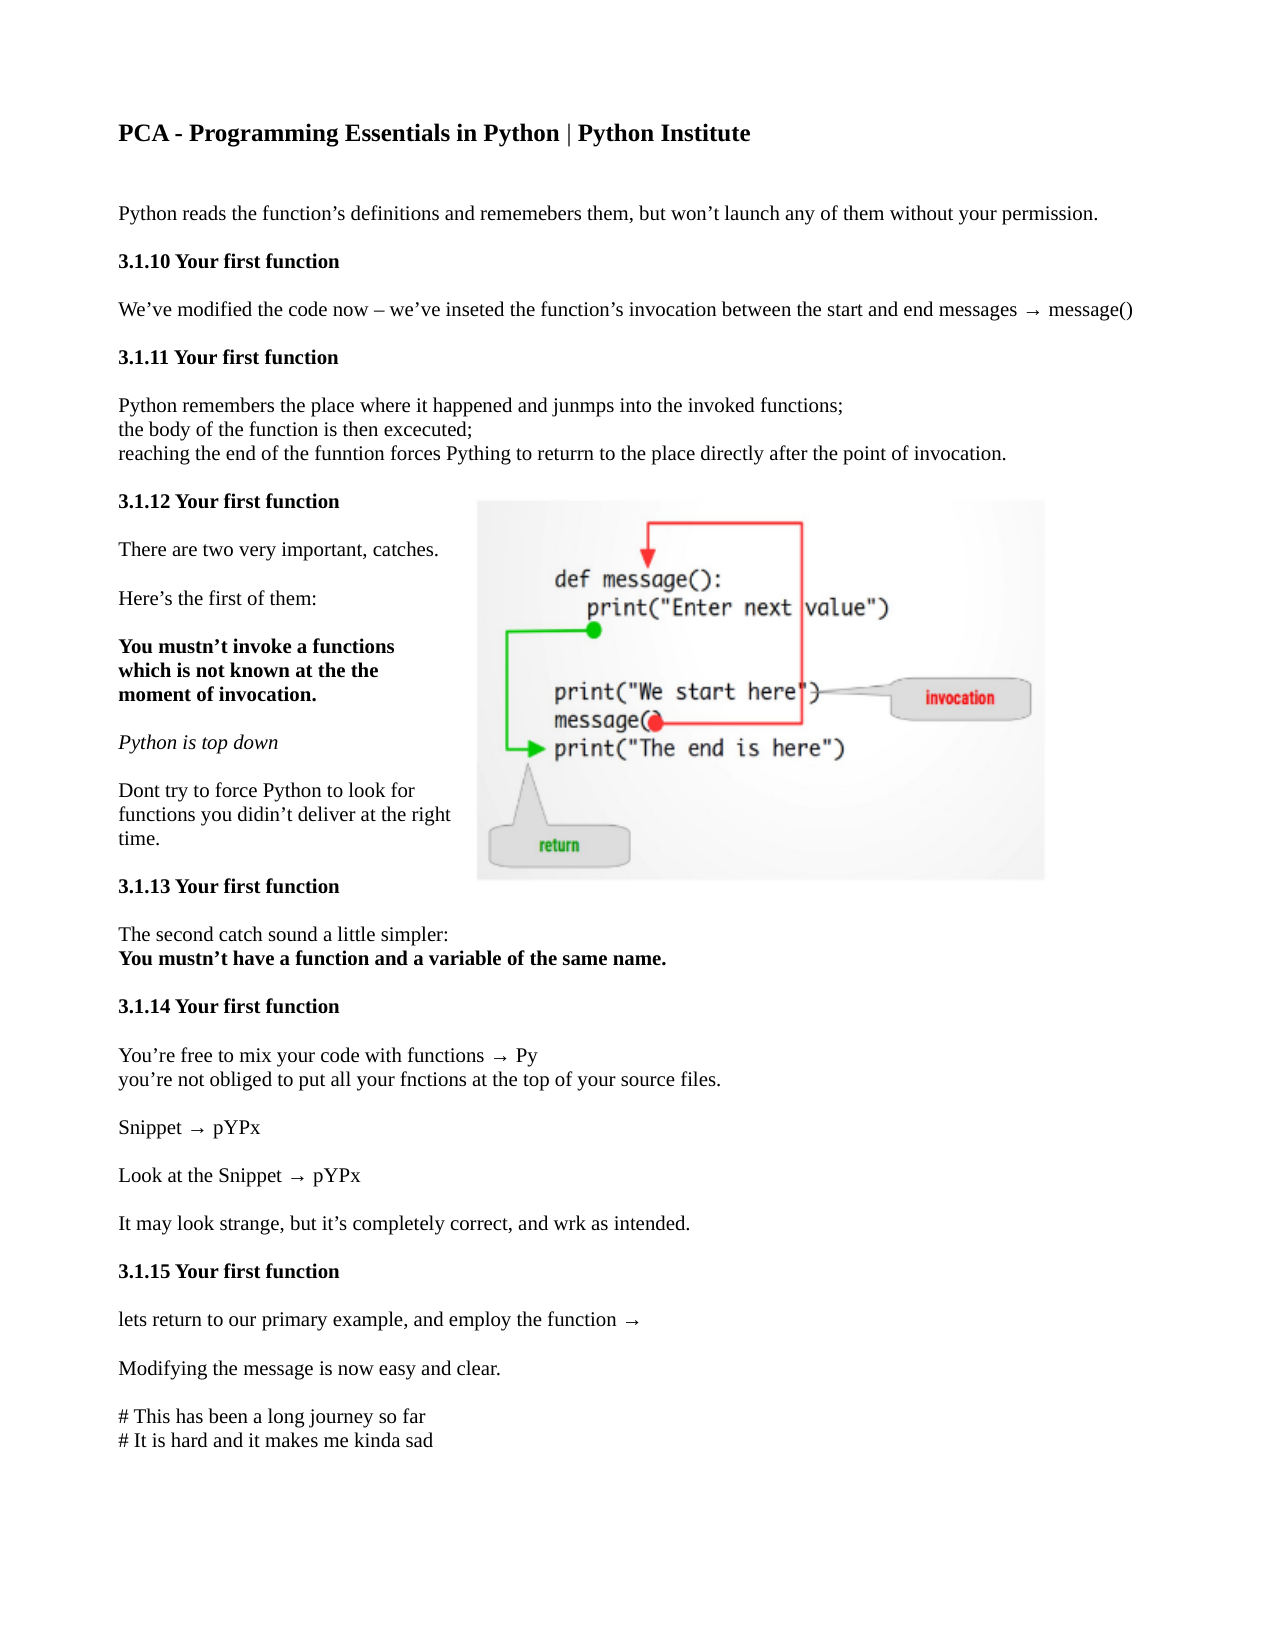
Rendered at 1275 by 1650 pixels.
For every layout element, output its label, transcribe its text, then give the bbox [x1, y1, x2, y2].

text Dont try to force Python to look for functions you didin’t deliver at the right time. [118, 778, 465, 850]
text 3.1.14 Your first function [118, 994, 1157, 1018]
text You’re free to mix your code with functions → Py [118, 1043, 1157, 1067]
text It may look strange, but it’s completely correct, and wrk as intended. [118, 1211, 1157, 1235]
text lets return to our primary example, and employ the function → [118, 1307, 1157, 1331]
text [1063, 730, 1157, 754]
text 3.1.15 Your first function [118, 1259, 1157, 1283]
text Modifying the message is now easy and clear. [118, 1355, 1157, 1379]
text [1063, 778, 1157, 850]
text # This has been a long journey so far [118, 1403, 1157, 1428]
text You mustn’t invoke a functions [118, 633, 465, 658]
text 3.1.13 Your first function [118, 874, 1157, 898]
text You mustn’t have a function and a variable of the same name. [118, 946, 1157, 970]
text Python is top down [118, 730, 465, 754]
text [1063, 489, 1157, 513]
text 3.1.11 Your first function [118, 345, 1157, 369]
text # It is hard and it makes me kinda sad [118, 1428, 1157, 1452]
text There are two very important, catches. [118, 537, 465, 561]
text Python reads the function’s definitions and rememebers them, but won’t launch any of them without your permission. [118, 200, 1157, 224]
text reaching the end of the funntion forces Pything to returrn to the place directly after the point of invocation. [118, 441, 1157, 465]
text [1063, 682, 1157, 706]
text 3.1.10 Your first function [118, 248, 1157, 273]
text Python remembers the place where it happened and junmps into the invoked functions; [118, 393, 1157, 417]
text [1063, 585, 1157, 609]
text [1063, 658, 1157, 682]
text [1063, 537, 1157, 561]
text Here’s the first of them: [118, 585, 465, 609]
text We’ve modified the code now – we’ve inseted the function’s invocation between the start and end messages → message() [118, 297, 1157, 321]
text you’re not obliged to put all your fnctions at the top of your source files. [118, 1067, 1157, 1091]
text Snippet → pYPx [118, 1115, 1157, 1139]
text Look at the Snippet → pYPx [118, 1163, 1157, 1187]
text 3.1.12 Your first function [118, 489, 465, 513]
text The second catch sound a little simpler: [118, 922, 1157, 946]
text [1063, 633, 1157, 658]
text the body of the function is then excecuted; [118, 417, 1157, 441]
picture [465, 487, 1063, 886]
text moment of invocation. [118, 682, 465, 706]
text which is not known at the the [118, 658, 465, 682]
